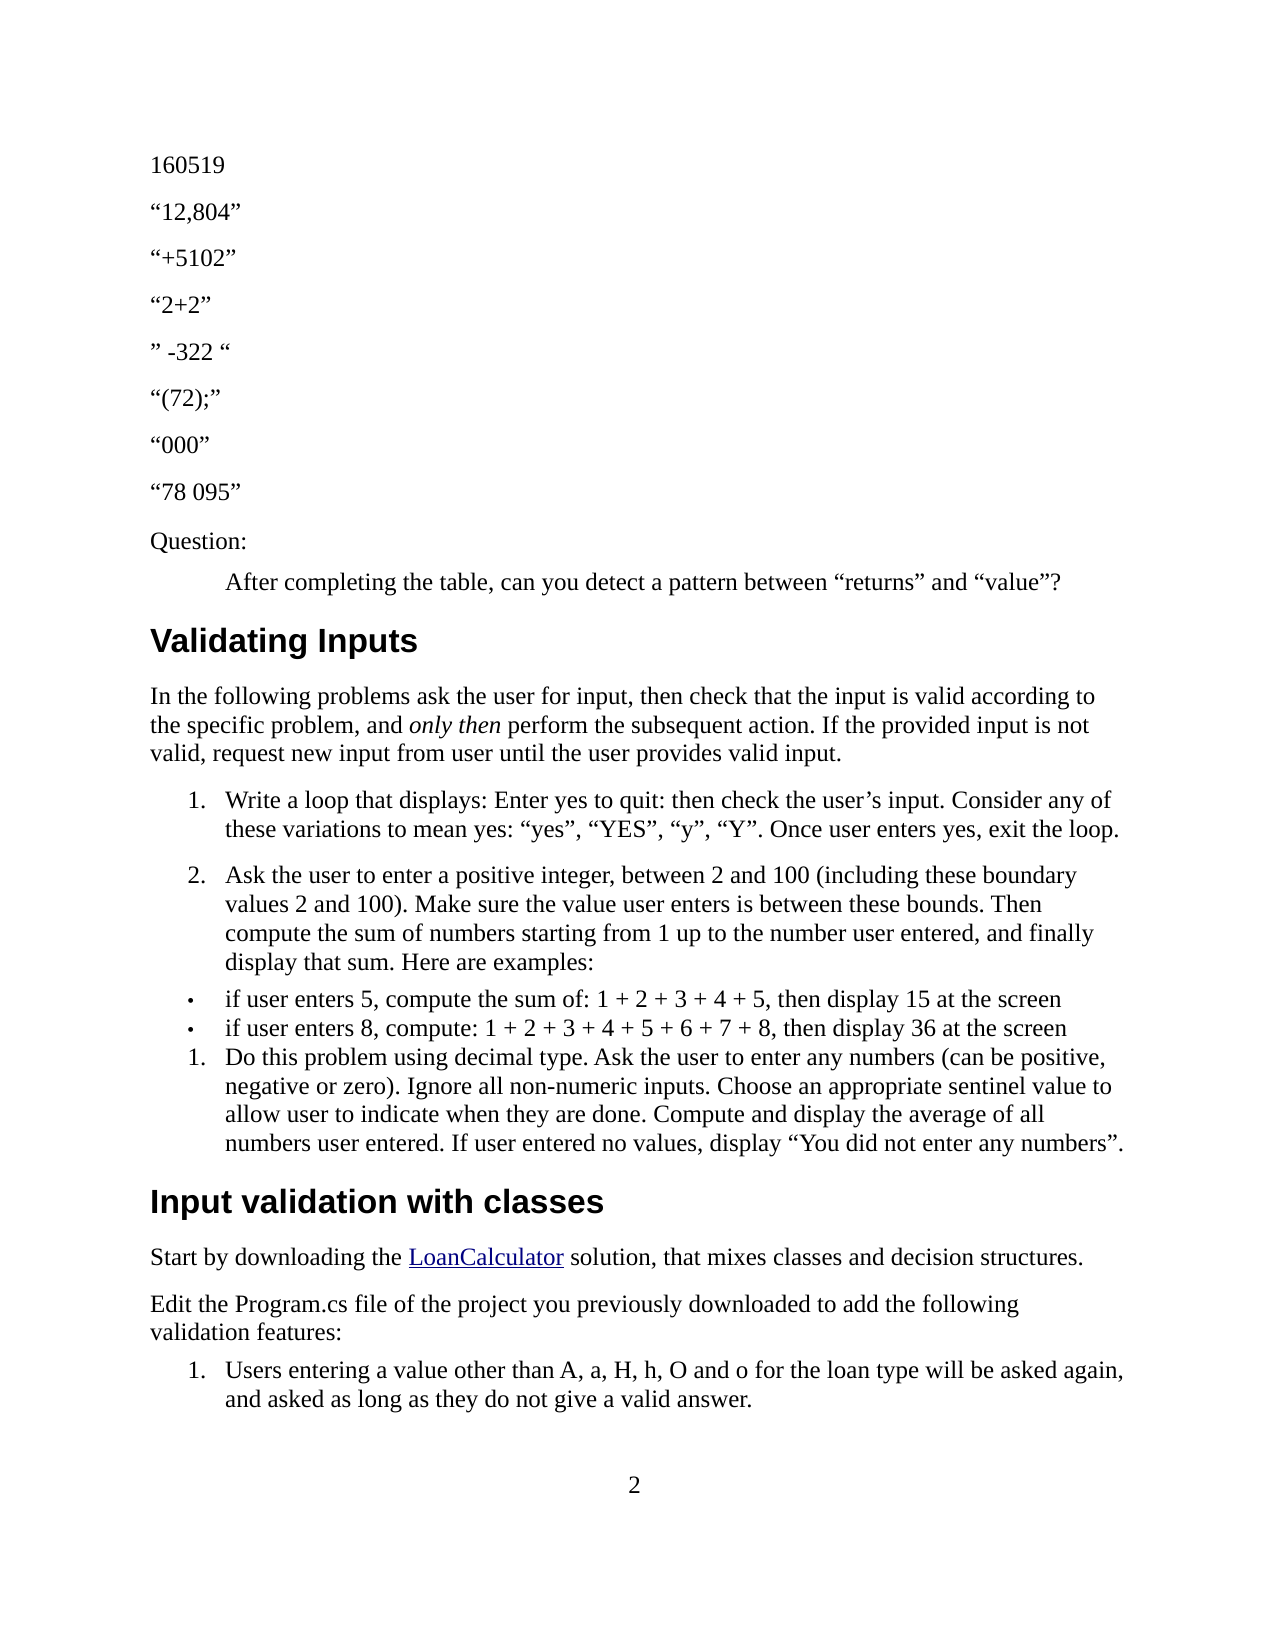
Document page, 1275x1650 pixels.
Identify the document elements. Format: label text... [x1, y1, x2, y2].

text Start by downloading the LoanCalculator solution, that mixes classes and decision structures. [150, 1242, 1125, 1271]
text Edit the Program.cs file of the project you previously downloaded to add the following validation features: [150, 1289, 1125, 1346]
list Users entering a value other than A, a, H, h, O and o for the loan type will be asked again, and asked as long as they do not give a valid answer. [187, 1355, 1125, 1413]
text In the following problems ask the user for input, then check that the input is valid according to the specific problem, and only then perform the subsequent action. If the provided input is not valid, request new input from user until the user provides valid input. [150, 681, 1125, 767]
text “(72);” [150, 383, 1125, 412]
text Question: [150, 526, 1125, 555]
text ” -322 “ [150, 337, 1125, 365]
text “12,804” [150, 197, 1125, 225]
list Write a loop that displays: Enter yes to quit: then check the user’s input. Consider any of these variations to mean yes: “yes”, “YES”, “y”, “Y”. Once user enters yes, exit the loop. [187, 785, 1125, 843]
text 160519 [150, 150, 1125, 179]
list if user enters 5, compute the sum of: 1 + 2 + 3 + 4 + 5, then display 15 at the screen [187, 984, 1125, 1013]
subtitle Input validation with classes [150, 1182, 1125, 1221]
text After completing the table, can you detect a pattern between “returns” and “value”? [225, 567, 1125, 596]
subtitle Validating Inputs [150, 621, 1125, 659]
text “+5102” [150, 243, 1125, 272]
list if user enters 8, compute: 1 + 2 + 3 + 4 + 5 + 6 + 7 + 8, then display 36 at the screen [187, 1013, 1125, 1042]
text “2+2” [150, 290, 1125, 319]
text “000” [150, 430, 1125, 459]
list Ask the user to enter a positive integer, between 2 and 100 (including these boundary values 2 and 100). Make sure the value user enters is between these bounds. Then compute the sum of numbers starting from 1 up to the number user entered, and finally display that sum. Here are examples: [187, 861, 1125, 976]
text “78 095” [150, 477, 1125, 505]
list Do this problem using decimal type. Ask the user to enter any numbers (can be positive, negative or zero). Ignore all non-numeric inputs. Choose an appropriate sentinel value to allow user to indicate when they are done. Compute and display the average of all numbers user entered. If user entered no values, display “You did not enter any numbers”. [187, 1042, 1125, 1157]
